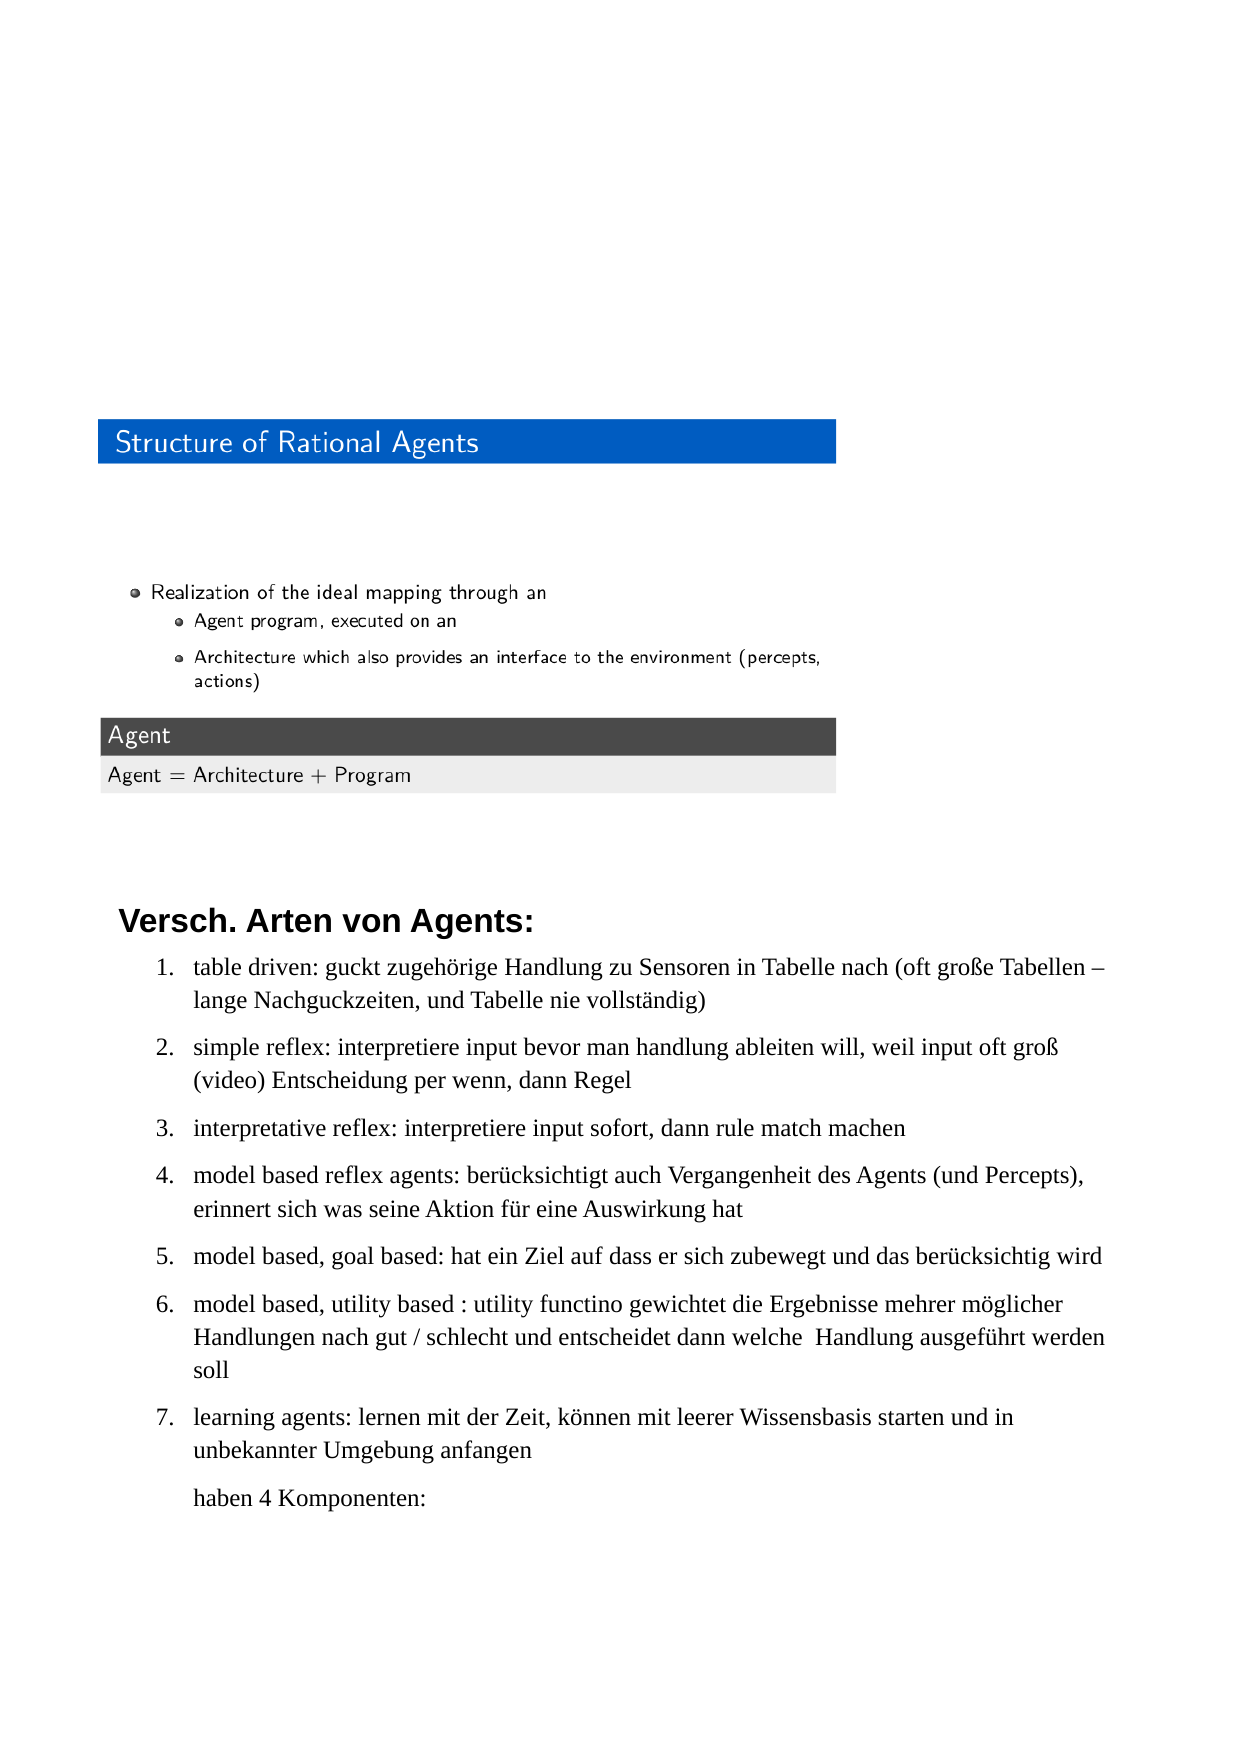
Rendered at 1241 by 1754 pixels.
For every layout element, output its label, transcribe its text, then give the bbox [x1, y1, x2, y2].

list model based reflex agents: berücksichtigt auch Vergangenheit des Agents (und Percepts), erinnert sich was seine Aktion für eine Auswirkung hat [156, 1161, 1122, 1222]
list interpretative reflex: interpretiere input sofort, dann rule match machen [156, 1113, 1122, 1142]
list simple reflex: interpretiere input bevor man handlung ableiten will, weil input oft groß (video) Entscheidung per wenn, dann Regel [156, 1032, 1122, 1094]
list haben 4 Komponenten: [156, 1483, 1122, 1512]
list learning agents: lernen mit der Zeit, können mit leerer Wissensbasis starten und in unbekannter Umgebung anfangen [156, 1402, 1122, 1464]
list table driven: guckt zugehörige Handlung zu Sensoren in Tabelle nach (oft große Tabellen – lange Nachguckzeiten, und Tabelle nie vollständig) [156, 952, 1122, 1013]
list model based, utility based : utility functino gewichtet die Ergebnisse mehrer möglicher Handlungen nach gut / schlecht und entscheidet dann welche Handlung ausgeführt werden soll [156, 1289, 1122, 1384]
picture [98, 419, 837, 795]
subtitle Versch. Arten von Agents: [118, 901, 1122, 939]
list model based, goal based: hat ein Ziel auf dass er sich zubewegt und das berücksichtig wird [156, 1241, 1122, 1270]
